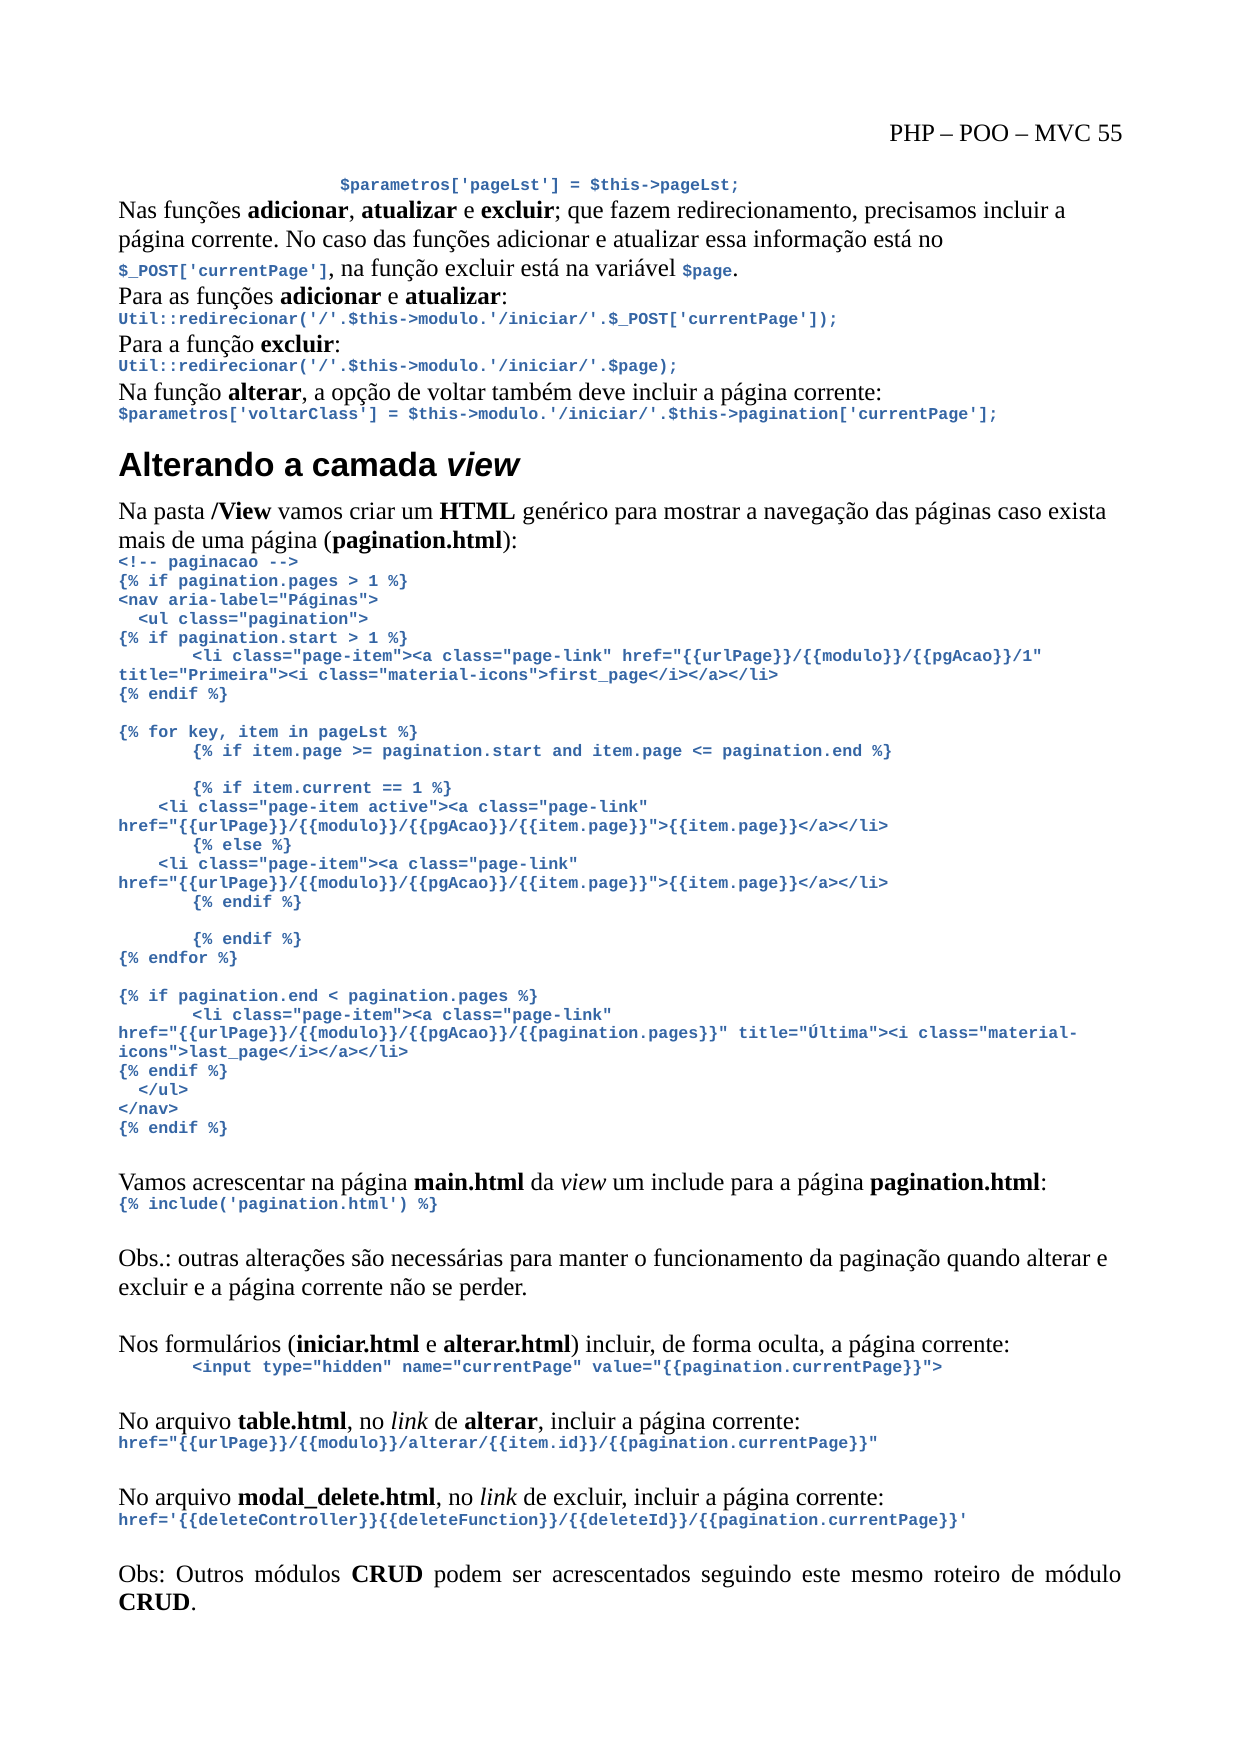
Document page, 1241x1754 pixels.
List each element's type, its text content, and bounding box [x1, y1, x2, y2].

text No arquivo table.html, no link de alterar, incluir a página corrente: [118, 1406, 1122, 1435]
text Vamos acrescentar na página main.html da view um include para a página pagination.html: [118, 1167, 1122, 1196]
text <li class="page-item active"><a class="page-link" href="{{urlPage}}/{{modulo}}/{{pgAcao}}/{{item.page}}">{{item.page}}</a></li> [118, 799, 1122, 837]
text {% endif %} [118, 931, 1122, 950]
text $parametros['voltarClass'] = $this->modulo.'/iniciar/'.$this->pagination['currentPage']; [118, 405, 1122, 424]
text href='{{deleteController}}{{deleteFunction}}/{{deleteId}}/{{pagination.currentPage}}' [118, 1511, 1122, 1530]
text {% for key, item in pageLst %} [118, 723, 1122, 742]
text {% if pagination.pages > 1 %} [118, 573, 1122, 591]
text href="{{urlPage}}/{{modulo}}/alterar/{{item.id}}/{{pagination.currentPage}}" [118, 1435, 1122, 1453]
text </nav> [118, 1101, 1122, 1119]
text {% endif %} [118, 1063, 1122, 1082]
subtitle Alterando a camada view [118, 445, 1122, 484]
text <nav aria-label="Páginas"> [118, 591, 1122, 610]
text $parametros['pageLst'] = $this->pageLst; [118, 176, 1122, 195]
text {% if pagination.end < pagination.pages %} [118, 987, 1122, 1006]
text Obs: Outros módulos CRUD podem ser acrescentados seguindo este mesmo roteiro de módulo CRUD. [118, 1559, 1122, 1616]
text Na função alterar, a opção de voltar também deve incluir a página corrente: [118, 377, 1122, 405]
text Nas funções adicionar, atualizar e excluir; que fazem redirecionamento, precisamos incluir a página corrente. No caso das funções adicionar e atualizar essa informação está no $_POST['currentPage'], na função excluir está na variável $page. [118, 195, 1122, 281]
text <li class="page-item"><a class="page-link" href="{{urlPage}}/{{modulo}}/{{pgAcao}}/{{item.page}}">{{item.page}}</a></li> [118, 855, 1122, 893]
text {% if pagination.start > 1 %} [118, 629, 1122, 648]
text <li class="page-item"><a class="page-link" href="{{urlPage}}/{{modulo}}/{{pgAcao}}/1" title="Primeira"><i class="material-icons">first_page</i></a></li> [118, 648, 1122, 686]
text Nos formulários (iniciar.html e alterar.html) incluir, de forma oculta, a página corrente: [118, 1329, 1122, 1358]
text </ul> [118, 1082, 1122, 1101]
text Para as funções adicionar e atualizar: [118, 281, 1122, 310]
text {% endif %} [118, 1119, 1122, 1138]
text {% include('pagination.html') %} [118, 1196, 1122, 1214]
text {% endfor %} [118, 950, 1122, 968]
text Na pasta /View vamos criar um HTML genérico para mostrar a navegação das páginas caso exista mais de uma página (pagination.html): [118, 496, 1122, 554]
text {% if item.page >= pagination.start and item.page <= pagination.end %} [118, 742, 1122, 761]
text <!-- paginacao --> [118, 554, 1122, 573]
text Obs.: outras alterações são necessárias para manter o funcionamento da paginação quando alterar e excluir e a página corrente não se perder. [118, 1243, 1122, 1301]
text <li class="page-item"><a class="page-link" href="{{urlPage}}/{{modulo}}/{{pgAcao}}/{{pagination.pages}}" title="Última"><i class="material-icons">last_page</i></a></li> [118, 1006, 1122, 1063]
text <input type="hidden" name="currentPage" value="{{pagination.currentPage}}"> [118, 1358, 1122, 1377]
text Util::redirecionar('/'.$this->modulo.'/iniciar/'.$_POST['currentPage']); [118, 310, 1122, 329]
text {% endif %} [118, 893, 1122, 912]
text No arquivo modal_delete.html, no link de excluir, incluir a página corrente: [118, 1482, 1122, 1511]
text Para a função excluir: [118, 329, 1122, 358]
text <ul class="pagination"> [118, 610, 1122, 629]
text Util::redirecionar('/'.$this->modulo.'/iniciar/'.$page); [118, 358, 1122, 377]
text {% if item.current == 1 %} [118, 780, 1122, 799]
text {% else %} [118, 837, 1122, 855]
text {% endif %} [118, 686, 1122, 704]
